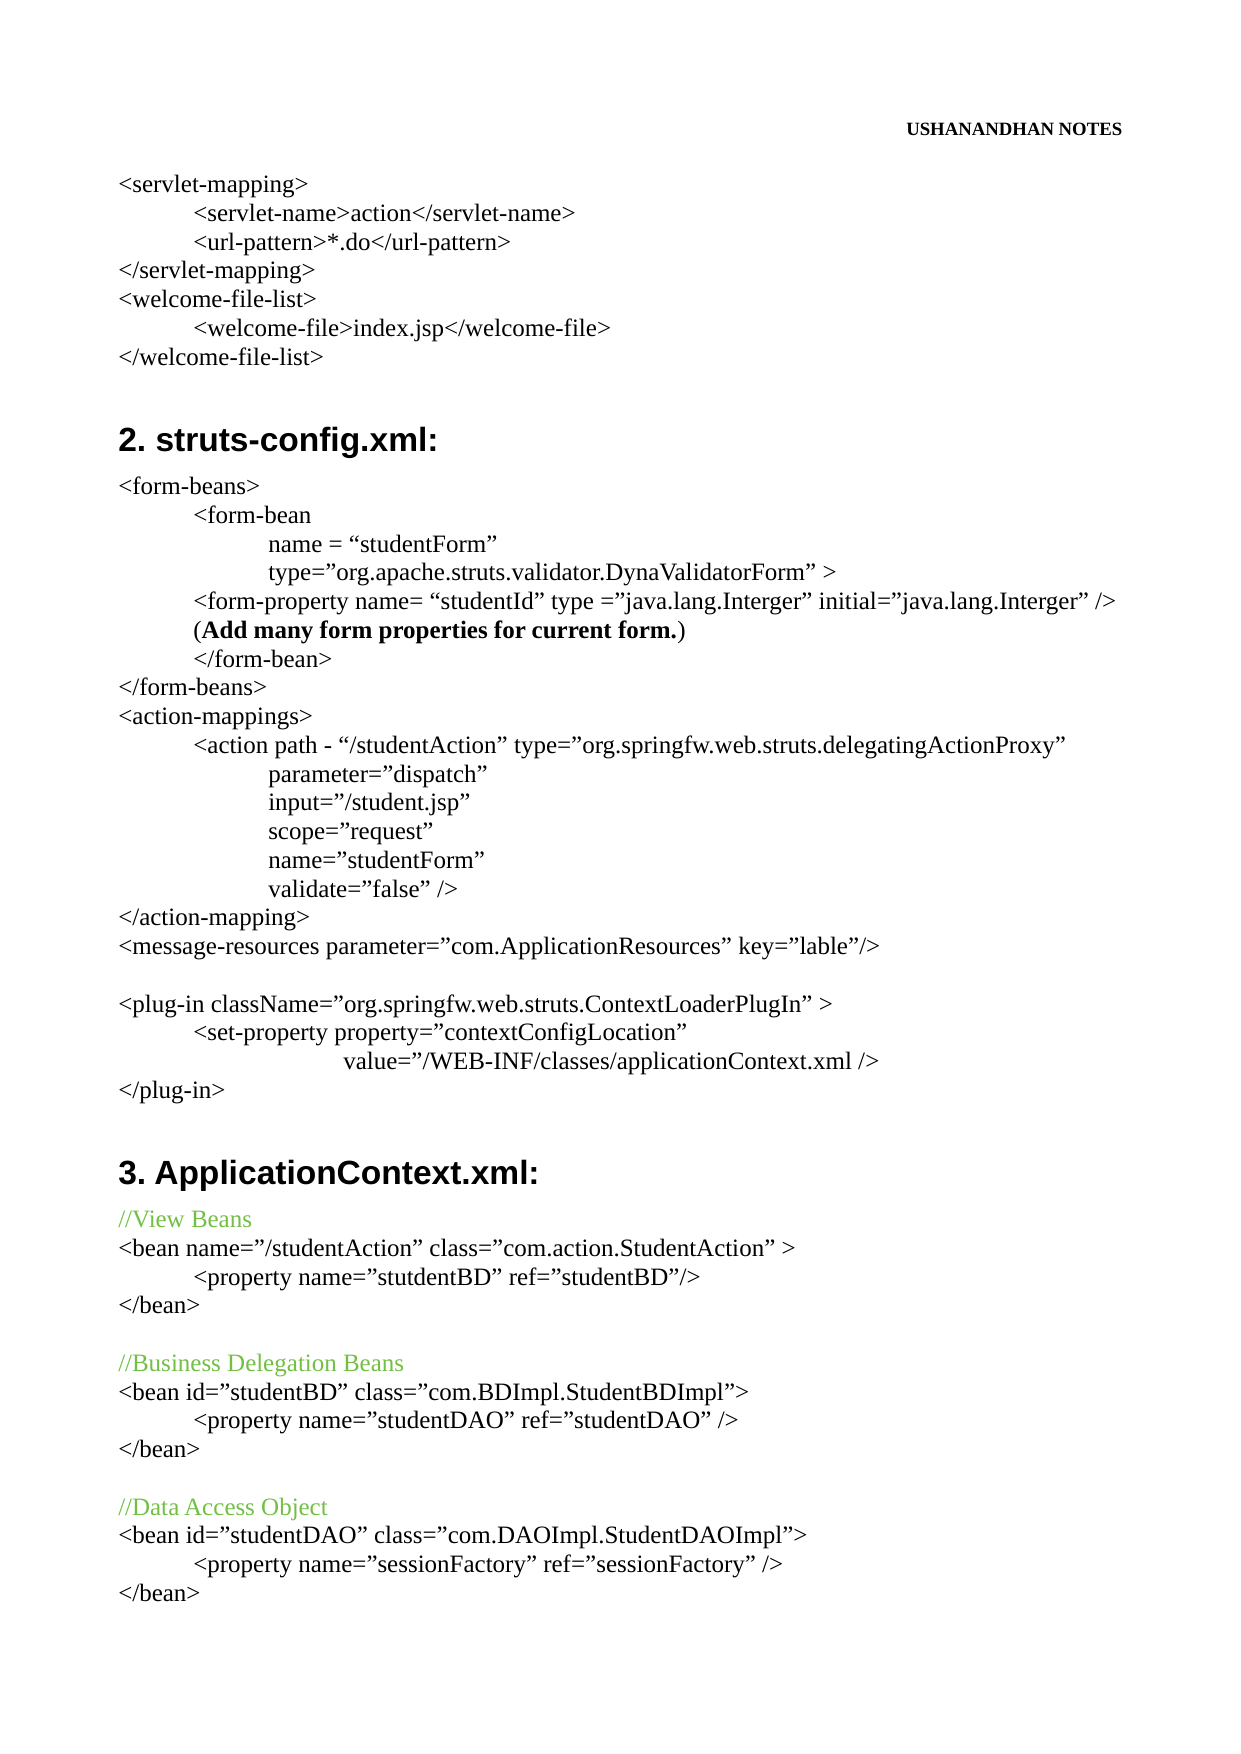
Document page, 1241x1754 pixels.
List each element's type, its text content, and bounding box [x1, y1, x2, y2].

text </plug-in> [118, 1075, 1122, 1104]
text validate=”false” /> [118, 874, 1122, 902]
text parameter=”dispatch” [118, 759, 1122, 787]
text <form-bean [118, 500, 1122, 529]
text //Data Access Object [118, 1492, 1122, 1521]
text scope=”request” [118, 816, 1122, 845]
text //Business Delegation Beans [118, 1348, 1122, 1377]
text </bean> [118, 1578, 1122, 1607]
text (Add many form properties for current form.) [118, 615, 1122, 644]
text //View Beans [118, 1204, 1122, 1233]
text </welcome-file-list> [118, 342, 1122, 370]
text <bean id=”studentDAO” class=”com.DAOImpl.StudentDAOImpl”> [118, 1521, 1122, 1549]
text <welcome-file-list> [118, 284, 1122, 313]
text <set-property property=”contextConfigLocation” [118, 1017, 1122, 1046]
text <welcome-file>index.jsp</welcome-file> [118, 313, 1122, 342]
text <plug-in className=”org.springfw.web.struts.ContextLoaderPlugIn” > [118, 989, 1122, 1017]
text </form-beans> [118, 672, 1122, 701]
subtitle 2. struts-config.xml: [118, 420, 1122, 459]
subtitle 3. ApplicationContext.xml: [118, 1153, 1122, 1192]
text <action-mappings> [118, 701, 1122, 730]
text <url-pattern>*.do</url-pattern> [118, 227, 1122, 255]
text name=”studentForm” [118, 845, 1122, 874]
text input=”/student.jsp” [118, 787, 1122, 816]
text <bean name=”/studentAction” class=”com.action.StudentAction” > [118, 1233, 1122, 1262]
text <message-resources parameter=”com.ApplicationResources” key=”lable”/> [118, 931, 1122, 960]
text <property name=”sessionFactory” ref=”sessionFactory” /> [118, 1549, 1122, 1578]
text <form-beans> [118, 471, 1122, 500]
text <servlet-mapping> [118, 169, 1122, 198]
text </bean> [118, 1291, 1122, 1319]
text <servlet-name>action</servlet-name> [118, 198, 1122, 227]
text <action path - “/studentAction” type=”org.springfw.web.struts.delegatingActionProxy” [118, 730, 1122, 759]
text name = “studentForm” [118, 529, 1122, 557]
text </form-bean> [118, 644, 1122, 672]
text </action-mapping> [118, 902, 1122, 931]
text <bean id=”studentBD” class=”com.BDImpl.StudentBDImpl”> [118, 1377, 1122, 1406]
text value=”/WEB-INF/classes/applicationContext.xml /> [118, 1046, 1122, 1075]
text <form-property name= “studentId” type =”java.lang.Interger” initial=”java.lang.Interger” /> [118, 586, 1122, 615]
text <property name=”stutdentBD” ref=”studentBD”/> [118, 1262, 1122, 1291]
text <property name=”studentDAO” ref=”studentDAO” /> [118, 1406, 1122, 1434]
text type=”org.apache.struts.validator.DynaValidatorForm” > [118, 557, 1122, 586]
text </bean> [118, 1434, 1122, 1463]
text </servlet-mapping> [118, 255, 1122, 284]
